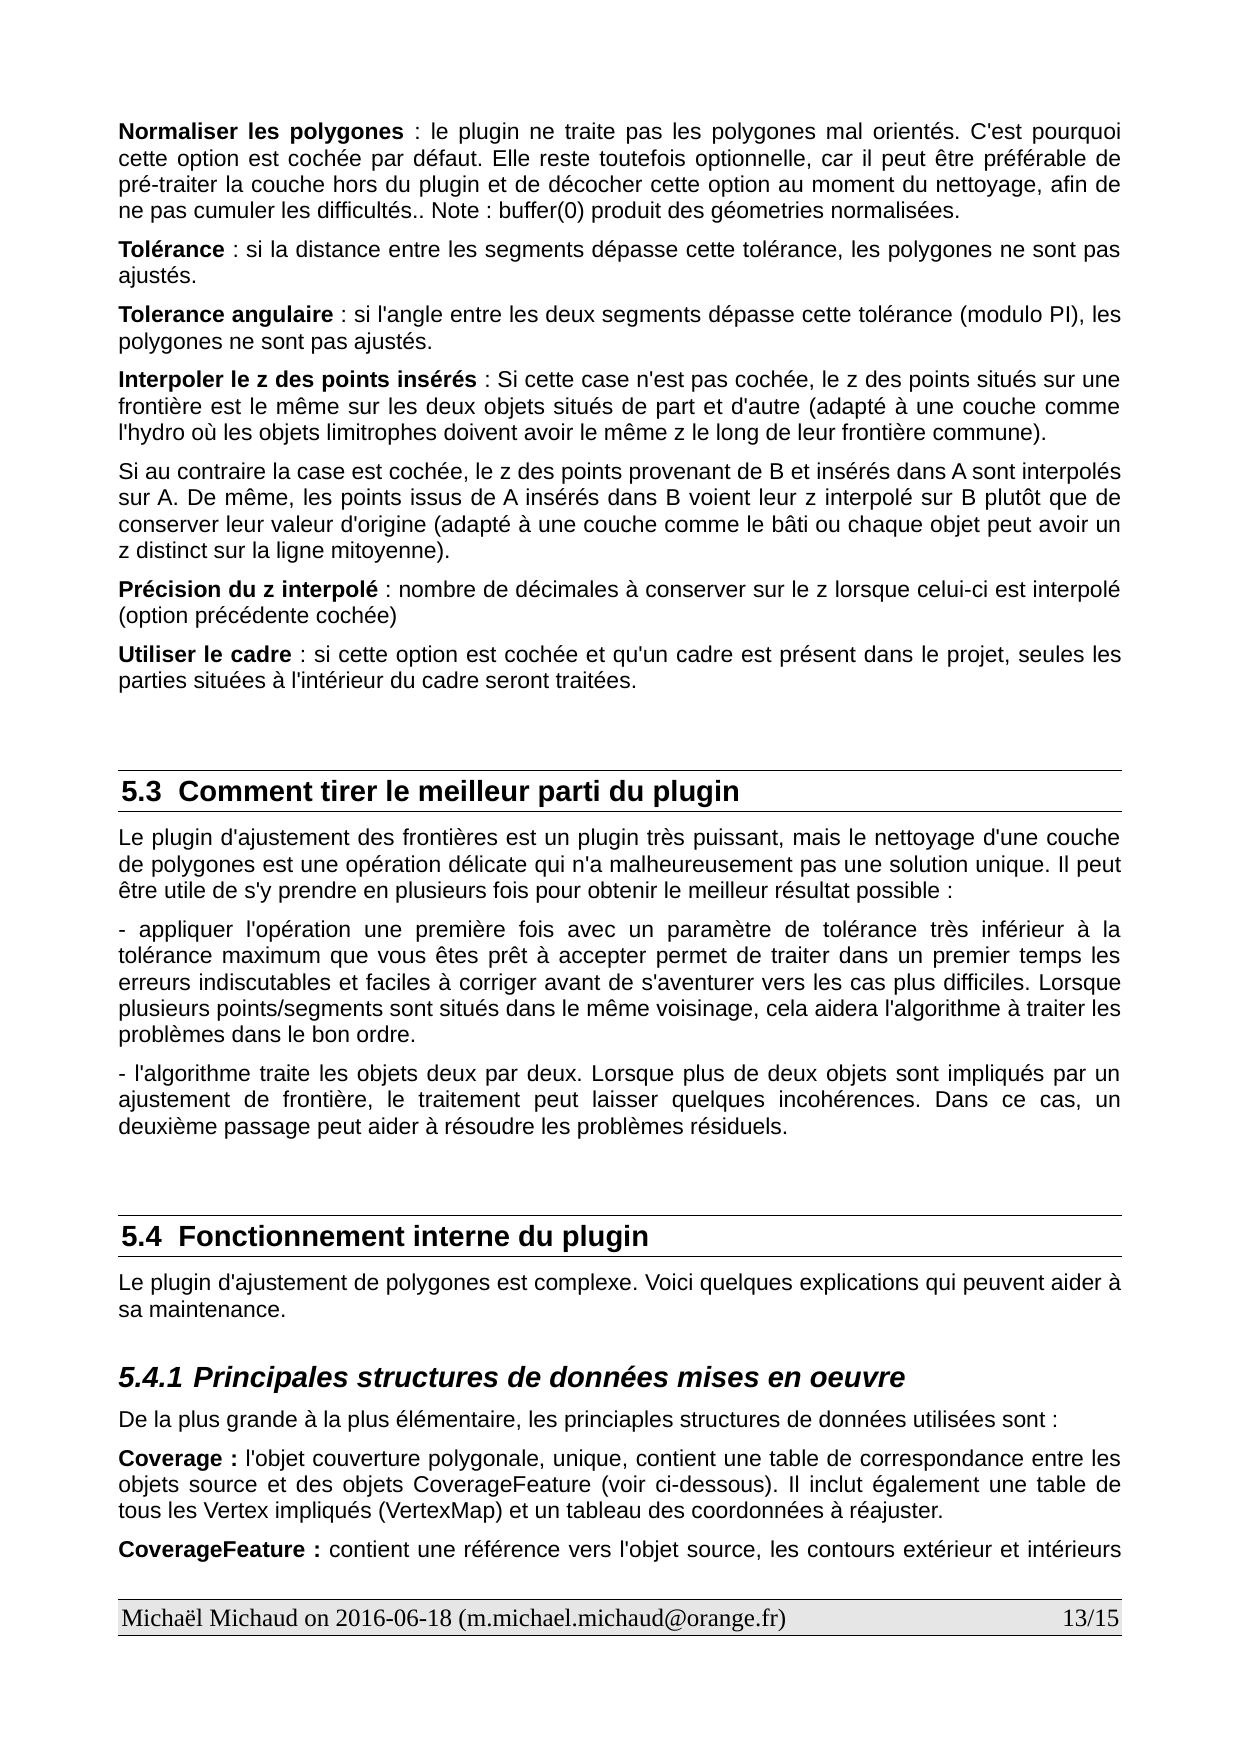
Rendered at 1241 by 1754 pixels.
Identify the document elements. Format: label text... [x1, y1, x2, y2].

text CoverageFeature : contient une référence vers l'objet source, les contours extérieur et intérieurs [118, 1536, 1122, 1562]
text - appliquer l'opération une première fois avec un paramètre de tolérance très inférieur à la tolérance maximum que vous êtes prêt à accepter permet de traiter dans un premier temps les erreurs indiscutables et faciles à corriger avant de s'aventurer vers les cas plus difficiles. Lorsque plusieurs points/segments sont situés dans le même voisinage, cela aidera l'algorithme à traiter les problèmes dans le bon ordre. [118, 916, 1122, 1047]
text Le plugin d'ajustement de polygones est complexe. Voici quelques explications qui peuvent aider à sa maintenance. [118, 1269, 1122, 1322]
text Tolérance : si la distance entre les segments dépasse cette tolérance, les polygones ne sont pas ajustés. [118, 236, 1122, 289]
text Interpoler le z des points insérés : Si cette case n'est pas cochée, le z des points situés sur une frontière est le même sur les deux objets situés de part et d'autre (adapté à une couche comme l'hydro où les objets limitrophes doivent avoir le même z le long de leur frontière commune). [118, 366, 1122, 446]
text - l'algorithme traite les objets deux par deux. Lorsque plus de deux objets sont impliqués par un ajustement de frontière, le traitement peut laisser quelques incohérences. Dans ce cas, un deuxième passage peut aider à résoudre les problèmes résiduels. [118, 1060, 1122, 1139]
text Tolerance angulaire : si l'angle entre les deux segments dépasse cette tolérance (modulo PI), les polygones ne sont pas ajustés. [118, 301, 1122, 354]
text Coverage : l'objet couverture polygonale, unique, contient une table de correspondance entre les objets source et des objets CoverageFeature (voir ci-dessous). Il inclut également une table de tous les Vertex impliqués (VertexMap) et un tableau des coordonnées à réajuster. [118, 1444, 1122, 1523]
text Si au contraire la case est cochée, le z des points provenant de B et insérés dans A sont interpolés sur A. De même, les points issus de A insérés dans B voient leur z interpolé sur B plutôt que de conserver leur valeur d'origine (adapté à une couche comme le bâti ou chaque objet peut avoir un z distinct sur la ligne mitoyenne). [118, 458, 1122, 563]
text Précision du z interpolé : nombre de décimales à conserver sur le z lorsque celui-ci est interpolé (option précédente cochée) [118, 576, 1122, 629]
subtitle Fonctionnement interne du plugin [118, 1216, 1122, 1256]
text Le plugin d'ajustement des frontières est un plugin très puissant, mais le nettoyage d'une couche de polygones est une opération délicate qui n'a malheureusement pas une solution unique. Il peut être utile de s'y prendre en plusieurs fois pour obtenir le meilleur résultat possible : [118, 824, 1122, 903]
text Normaliser les polygones : le plugin ne traite pas les polygones mal orientés. C'est pourquoi cette option est cochée par défaut. Elle reste toutefois optionnelle, car il peut être préférable de pré-traiter la couche hors du plugin et de décocher cette option au moment du nettoyage, afin de ne pas cumuler les difficultés.. Note : buffer(0) produit des géometries normalisées. [118, 118, 1122, 223]
subtitle Comment tirer le meilleur parti du plugin [118, 771, 1122, 811]
text Utiliser le cadre : si cette option est cochée et qu'un cadre est présent dans le projet, seules les parties situées à l'intérieur du cadre seront traitées. [118, 641, 1122, 694]
text De la plus grande à la plus élémentaire, les princiaples structures de données utilisées sont : [118, 1406, 1122, 1432]
subtitle Principales structures de données mises en oeuvre [118, 1359, 1122, 1393]
